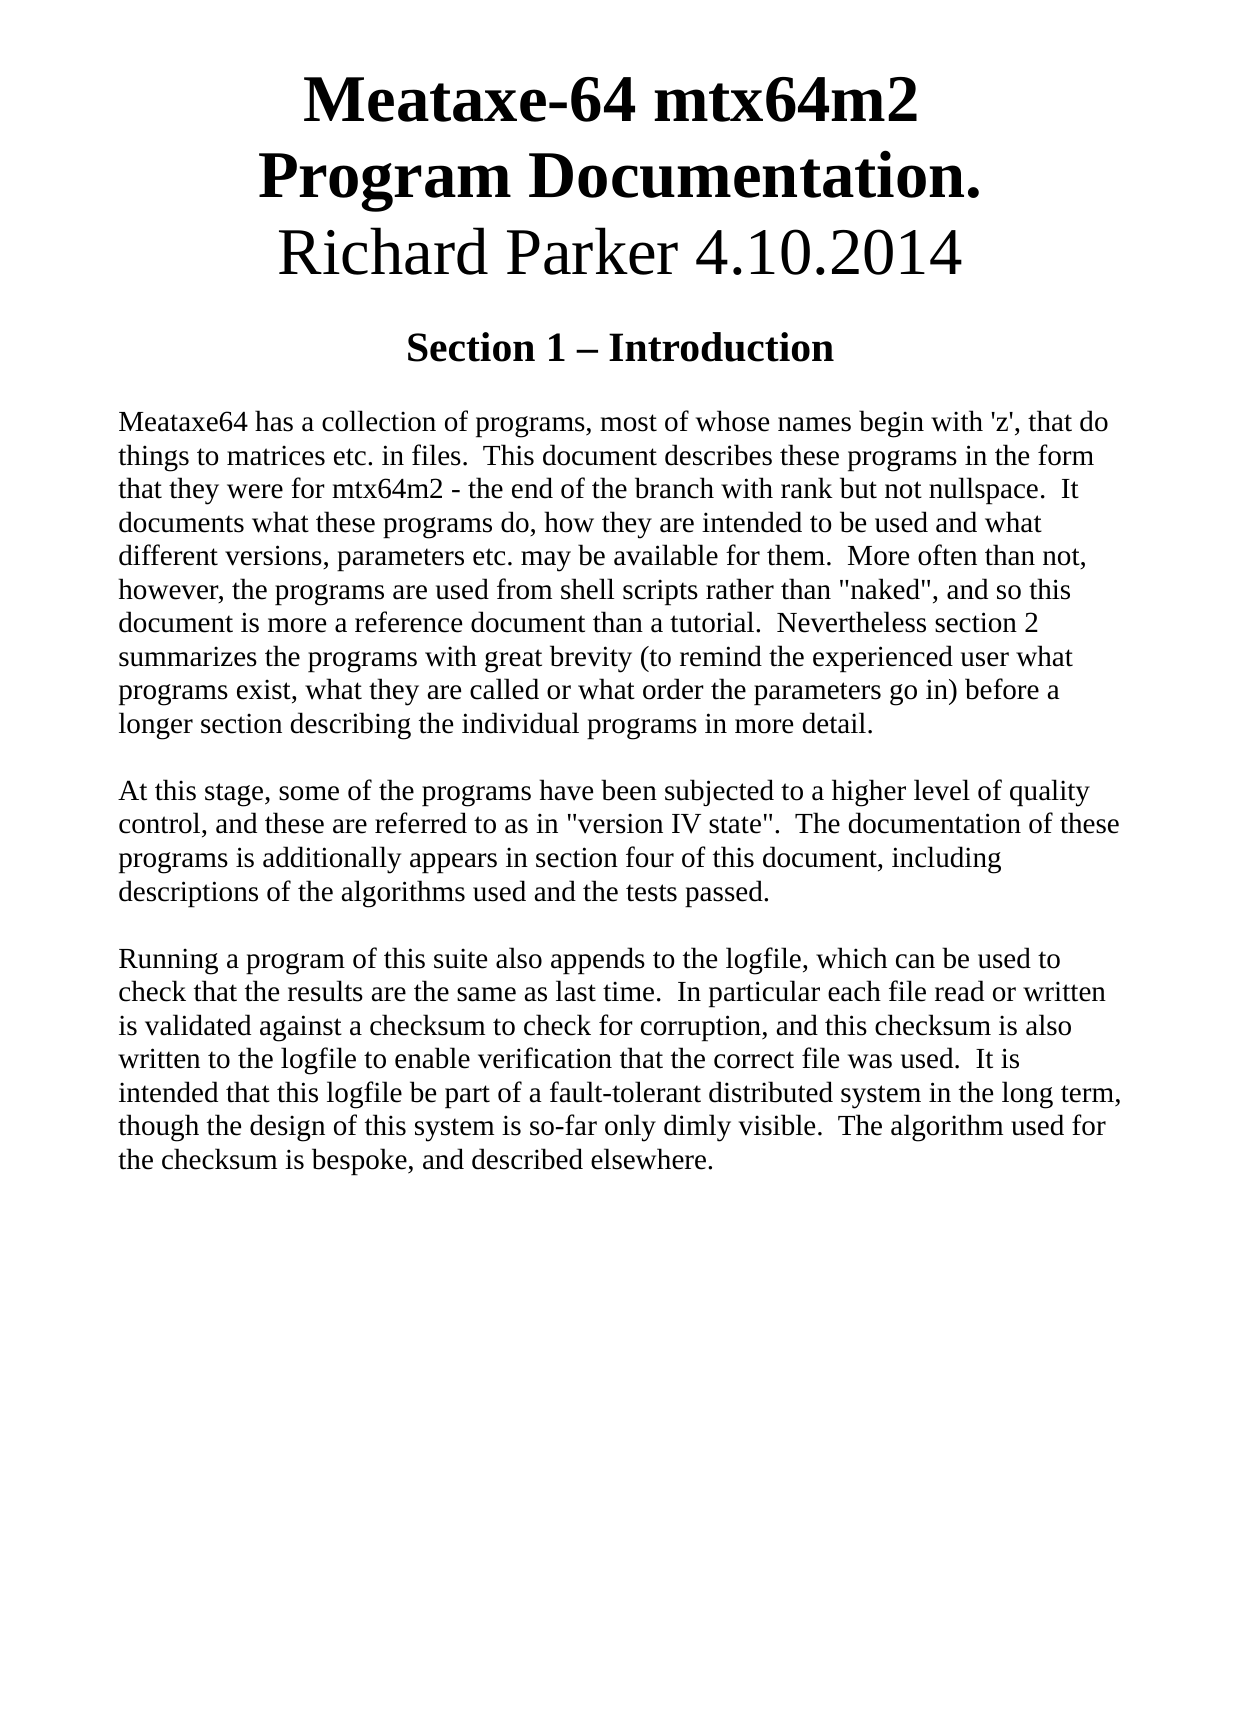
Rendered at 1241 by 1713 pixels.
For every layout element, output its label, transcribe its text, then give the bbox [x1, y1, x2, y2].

text Richard Parker 4.10.2014 [118, 212, 1122, 289]
text Program Documentation. [118, 136, 1122, 212]
text Meataxe-64 mtx64m2 [118, 59, 1122, 136]
text At this stage, some of the programs have been subjected to a higher level of quality control, and these are referred to as in "version IV state". The documentation of these programs is additionally appears in section four of this document, including descriptions of the algorithms used and the tests passed. [118, 773, 1122, 907]
text Section 1 – Introduction [118, 323, 1122, 371]
text Meataxe64 has a collection of programs, most of whose names begin with 'z', that do things to matrices etc. in files. This document describes these programs in the form that they were for mtx64m2 - the end of the branch with rank but not nullspace. It documents what these programs do, how they are intended to be used and what different versions, parameters etc. may be available for them. More often than not, however, the programs are used from shell scripts rather than "naked", and so this document is more a reference document than a tutorial. Nevertheless section 2 summarizes the programs with great brevity (to remind the experienced user what programs exist, what they are called or what order the parameters go in) before a longer section describing the individual programs in more detail. [118, 404, 1122, 739]
text Running a program of this suite also appends to the logfile, which can be used to check that the results are the same as last time. In particular each file read or written is validated against a checksum to check for corruption, and this checksum is also written to the logfile to enable verification that the correct file was used. It is intended that this logfile be part of a fault-tolerant distributed system in the long term, though the design of this system is so-far only dimly visible. The algorithm used for the checksum is bespoke, and described elsewhere. [118, 941, 1122, 1176]
